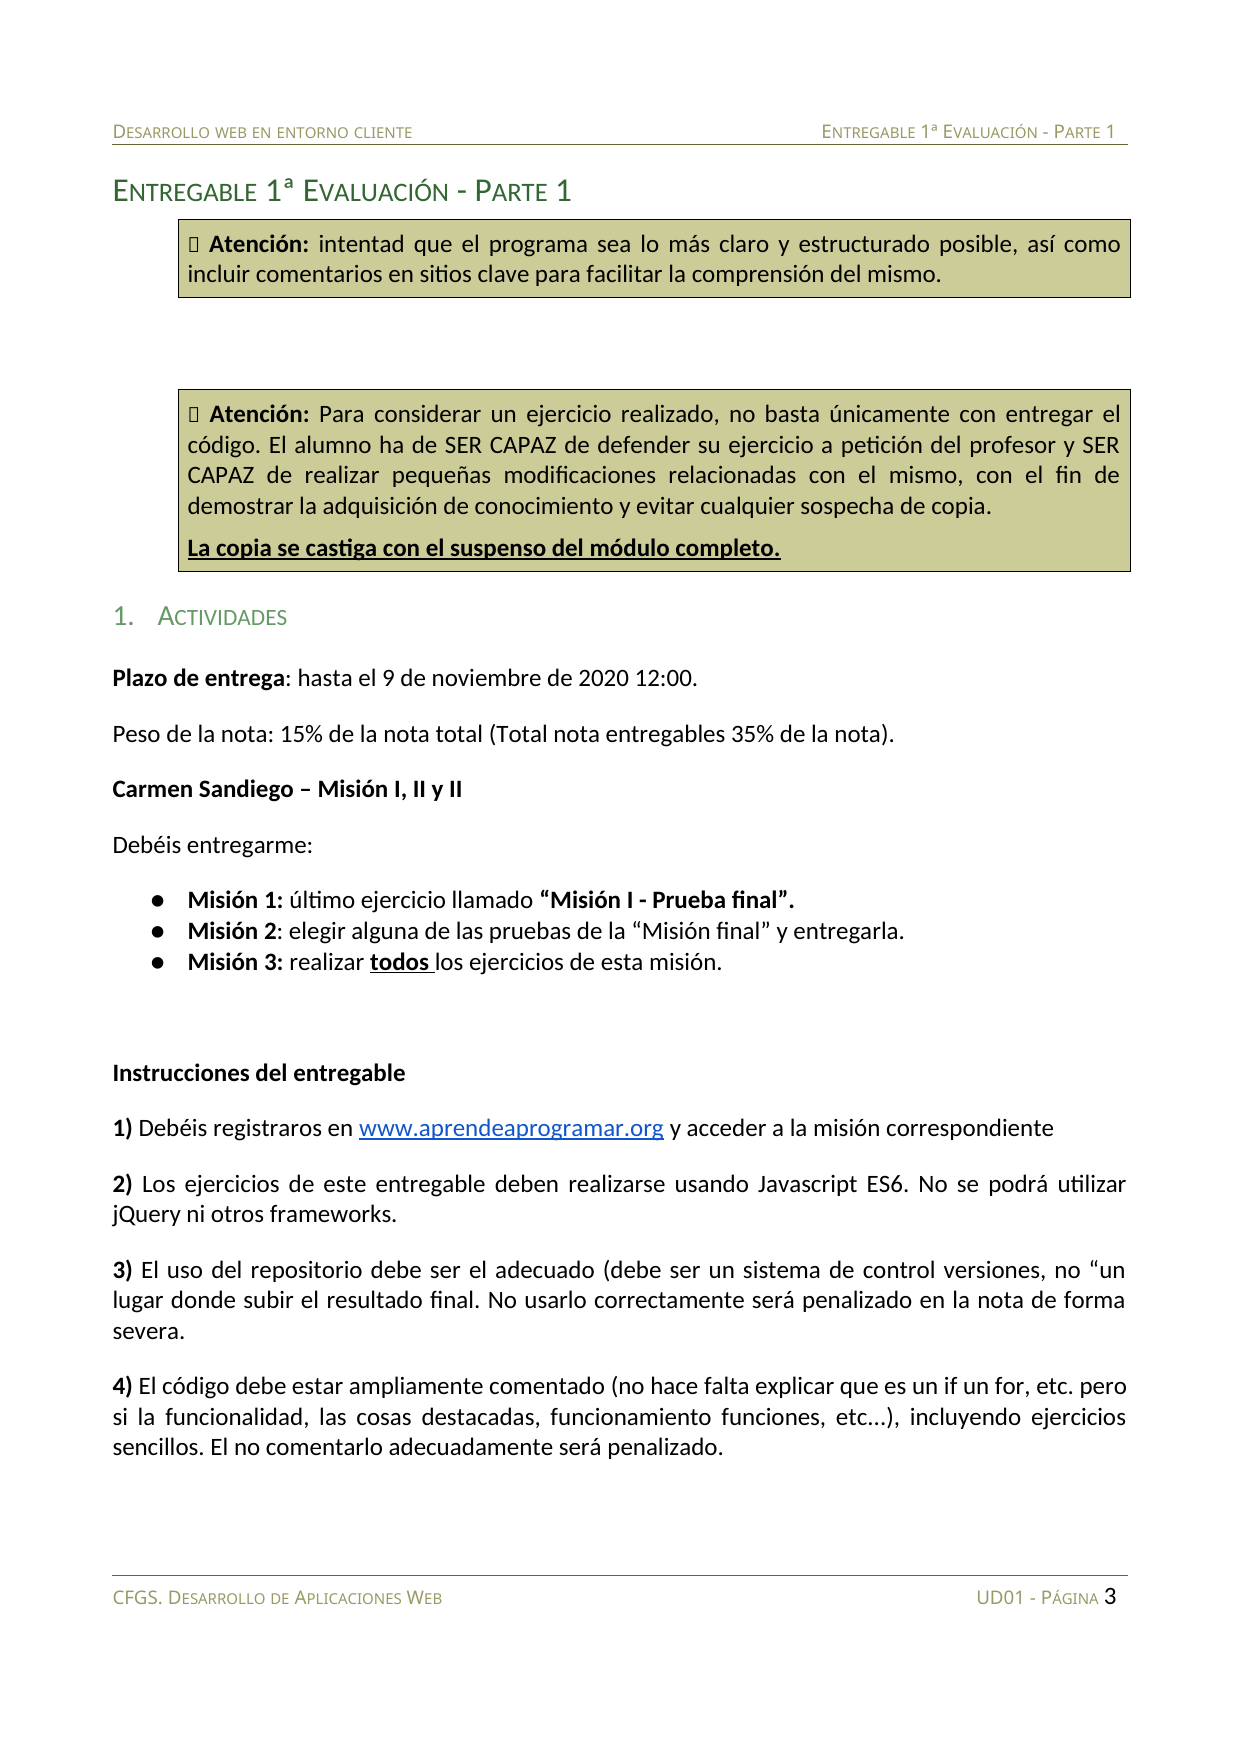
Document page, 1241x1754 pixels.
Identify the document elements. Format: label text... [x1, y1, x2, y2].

list Misión 1: último ejercicio llamado “Misión I - Prueba final”. [150, 885, 1128, 915]
text Entregable 1ª Evaluación - Parte 1 [112, 169, 1128, 210]
text La copia se castiga con el suspenso del módulo completo. [179, 523, 1130, 571]
text 3) El uso del repositorio debe ser el adecuado (debe ser un sistema de control versiones, no “un lugar donde subir el resultado final. No usarlo correctamente será penalizado en la nota de forma severa. [112, 1254, 1128, 1345]
text 4) El código debe estar ampliamente comentado (no hace falta explicar que es un if un for, etc. pero si la funcionalidad, las cosas destacadas, funcionamiento funciones, etc...), incluyendo ejercicios sencillos. El no comentarlo adecuadamente será penalizado. [112, 1370, 1128, 1462]
text ❕ Atención: Para considerar un ejercicio realizado, no basta únicamente con entregar el código. El alumno ha de SER CAPAZ de defender su ejercicio a petición del profesor y SER CAPAZ de realizar pequeñas modificaciones relacionadas con el mismo, con el fin de demostrar la adquisición de conocimiento y evitar cualquier sospecha de copia. [179, 390, 1130, 520]
list Misión 2: elegir alguna de las pruebas de la “Misión final” y entregarla. [150, 915, 1128, 946]
text Plazo de entrega: hasta el 9 de noviembre de 2020 12:00. [112, 663, 1128, 693]
text ❕ Atención: intentad que el programa sea lo más claro y estructurado posible, así como incluir comentarios en sitios clave para facilitar la comprensión del mismo. [179, 220, 1130, 297]
text Instrucciones del entregable [112, 1057, 1128, 1087]
text 1) Debéis registraros en www.aprendeaprogramar.org y acceder a la misión correspondiente [112, 1112, 1128, 1143]
text 2) Los ejercicios de este entregable deben realizarse usando Javascript ES6. No se podrá utilizar jQuery ni otros frameworks. [112, 1168, 1128, 1229]
text Carmen Sandiego – Misión I, II y II [112, 774, 1128, 804]
subtitle Actividades [112, 597, 1128, 632]
text Peso de la nota: 15% de la nota total (Total nota entregables 35% de la nota). [112, 718, 1128, 749]
text Debéis entregarme: [112, 829, 1128, 860]
list Misión 3: realizar todos los ejercicios de esta misión. [150, 946, 1128, 976]
